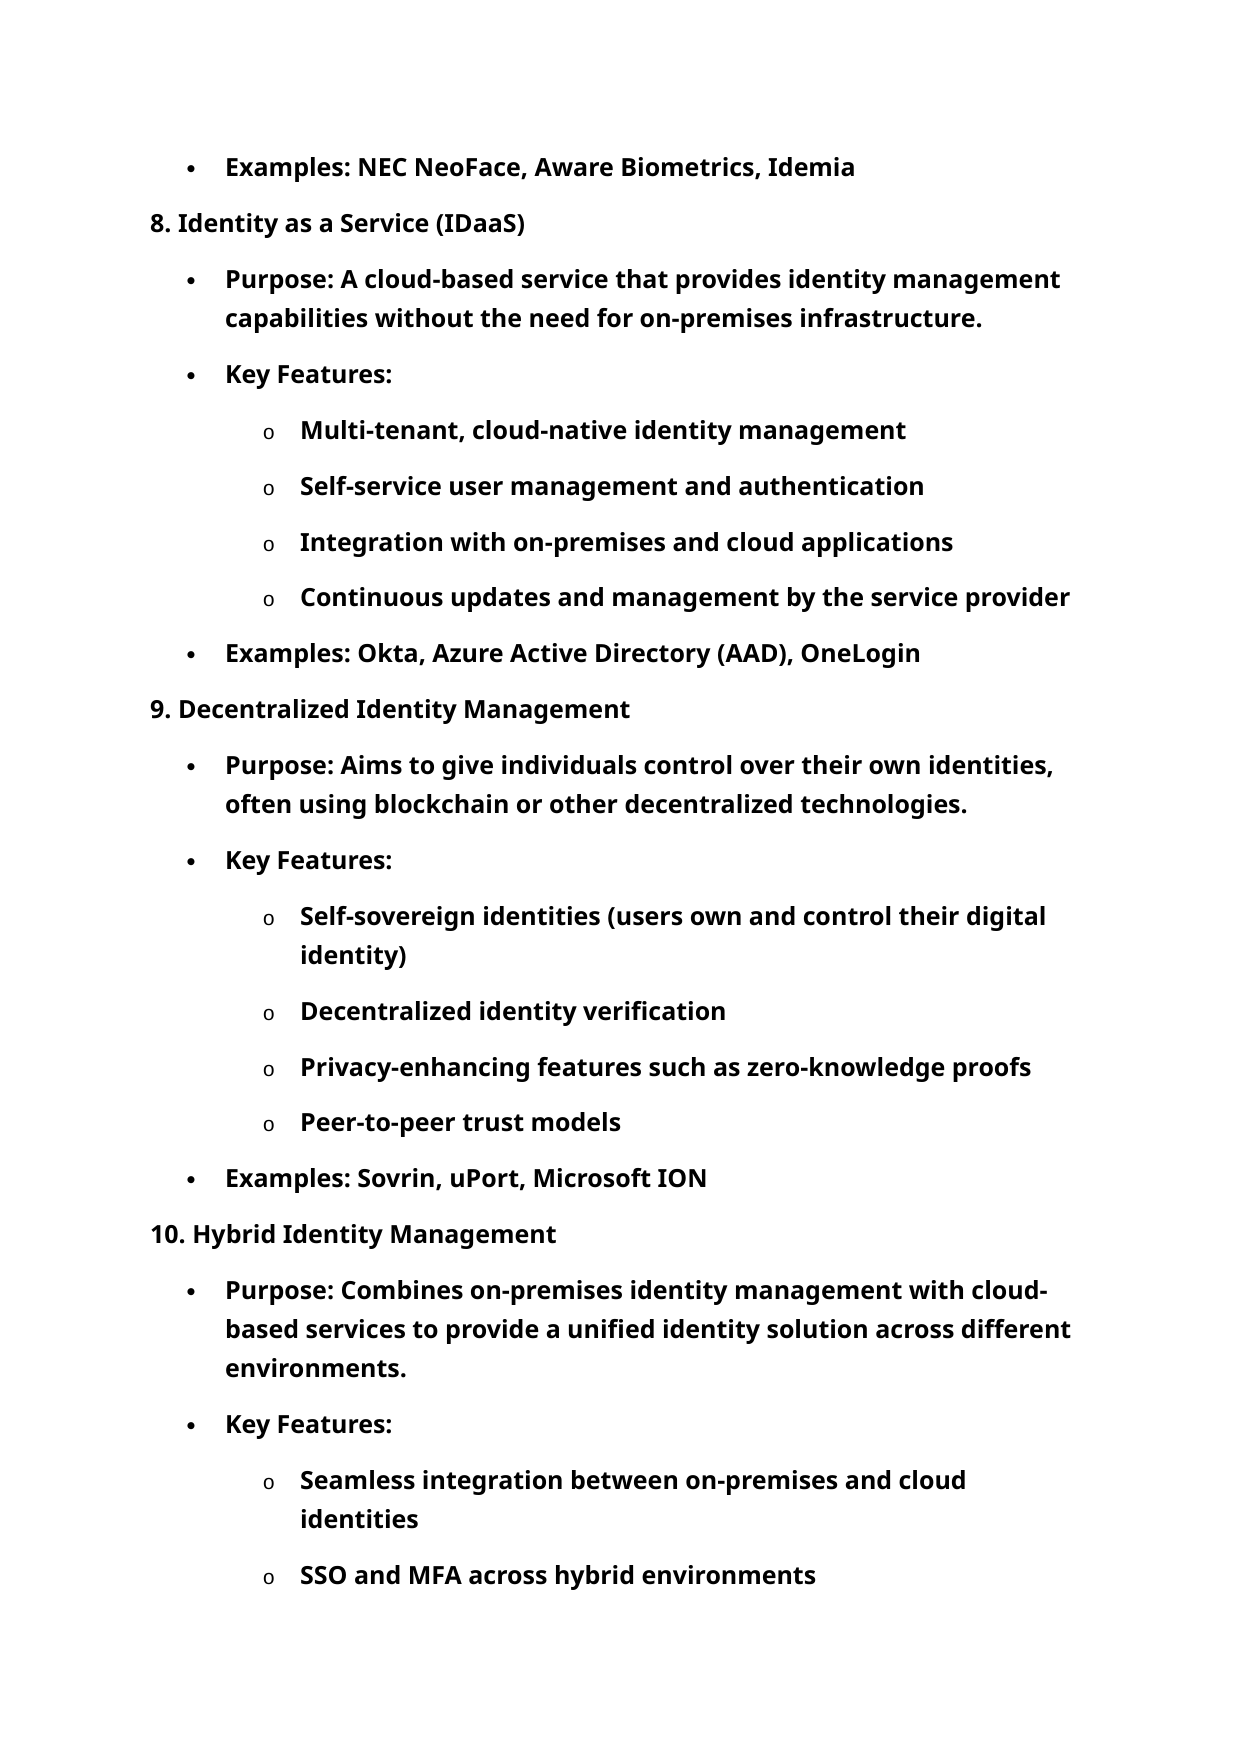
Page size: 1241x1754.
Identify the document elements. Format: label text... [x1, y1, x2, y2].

list Key Features: [187, 842, 1090, 877]
list Examples: Okta, Azure Active Directory (AAD), OneLogin [187, 636, 1090, 670]
list Purpose: Aims to give individuals control over their own identities, often using blockchain or other decentralized technologies. [187, 747, 1090, 821]
list Decentralized identity verification [262, 993, 1090, 1027]
text 8. Identity as a Service (IDaaS) [150, 206, 1090, 240]
list Self-sovereign identities (users own and control their digital identity) [262, 898, 1090, 972]
list Multi-tenant, cloud-native identity management [262, 412, 1090, 447]
list Examples: Sovrin, uPort, Microsoft ION [187, 1161, 1090, 1195]
text 9. Decentralized Identity Management [150, 692, 1090, 726]
list Continuous updates and management by the service provider [262, 580, 1090, 614]
list Key Features: [187, 1407, 1090, 1441]
list Seamless integration between on-premises and cloud identities [262, 1462, 1090, 1536]
list Purpose: Combines on-premises identity management with cloud-based services to provide a unified identity solution across different environments. [187, 1272, 1090, 1385]
text 10. Hybrid Identity Management [150, 1217, 1090, 1251]
list Peer-to-peer trust models [262, 1105, 1090, 1139]
list Self-service user management and authentication [262, 468, 1090, 502]
list Integration with on-premises and cloud applications [262, 524, 1090, 558]
list Privacy-enhancing features such as zero-knowledge proofs [262, 1049, 1090, 1083]
list Key Features: [187, 357, 1090, 391]
list Purpose: A cloud-based service that provides identity management capabilities without the need for on-premises infrastructure. [187, 262, 1090, 335]
list Examples: NEC NeoFace, Aware Biometrics, Idemia [187, 150, 1090, 184]
list SSO and MFA across hybrid environments [262, 1557, 1090, 1592]
